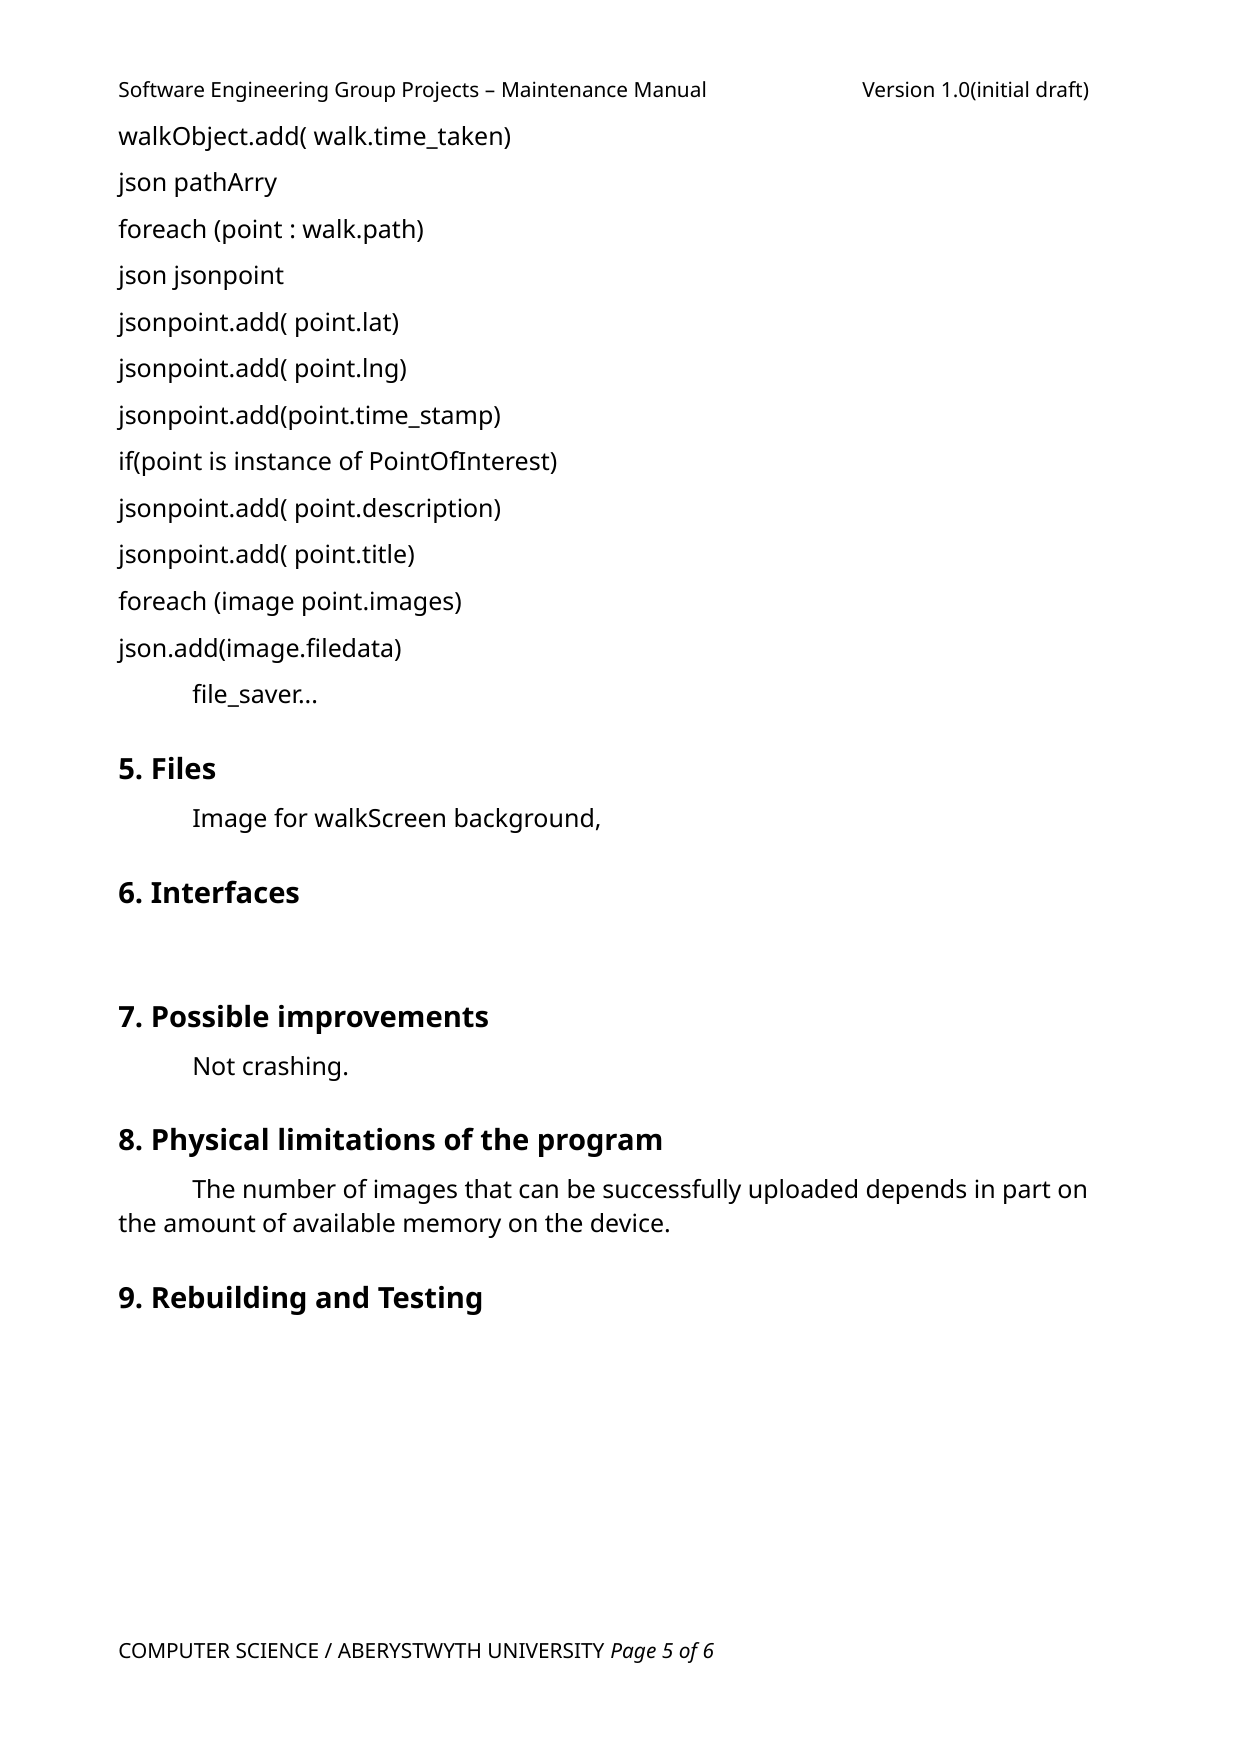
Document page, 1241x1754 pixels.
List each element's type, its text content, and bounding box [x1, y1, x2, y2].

text Image for walkScreen background, [118, 801, 1122, 835]
subtitle 7. Possible improvements [118, 996, 1122, 1036]
text json pathArry [118, 165, 1122, 199]
subtitle 6. Interfaces [118, 872, 1122, 912]
text json.add(image.filedata) [118, 630, 1122, 664]
text The number of images that can be successfully uploaded depends in part on the amount of available memory on the device. [118, 1172, 1122, 1240]
text jsonpoint.add( point.title) [118, 537, 1122, 571]
subtitle 8. Physical limitations of the program [118, 1120, 1122, 1159]
text file_saver... [118, 677, 1122, 711]
subtitle 9. Rebuilding and Testing [118, 1277, 1122, 1317]
text jsonpoint.add( point.lng) [118, 351, 1122, 385]
text jsonpoint.add( point.description) [118, 491, 1122, 525]
text foreach (point : walk.path) [118, 211, 1122, 245]
text jsonpoint.add( point.lat) [118, 304, 1122, 338]
text json jsonpoint [118, 258, 1122, 292]
text walkObject.add( walk.time_taken) [118, 118, 1122, 152]
subtitle 5. Files [118, 748, 1122, 788]
text Not crashing. [118, 1048, 1122, 1082]
text foreach (image point.images) [118, 584, 1122, 618]
text if(point is instance of PointOfInterest) [118, 444, 1122, 478]
text jsonpoint.add(point.time_stamp) [118, 397, 1122, 432]
